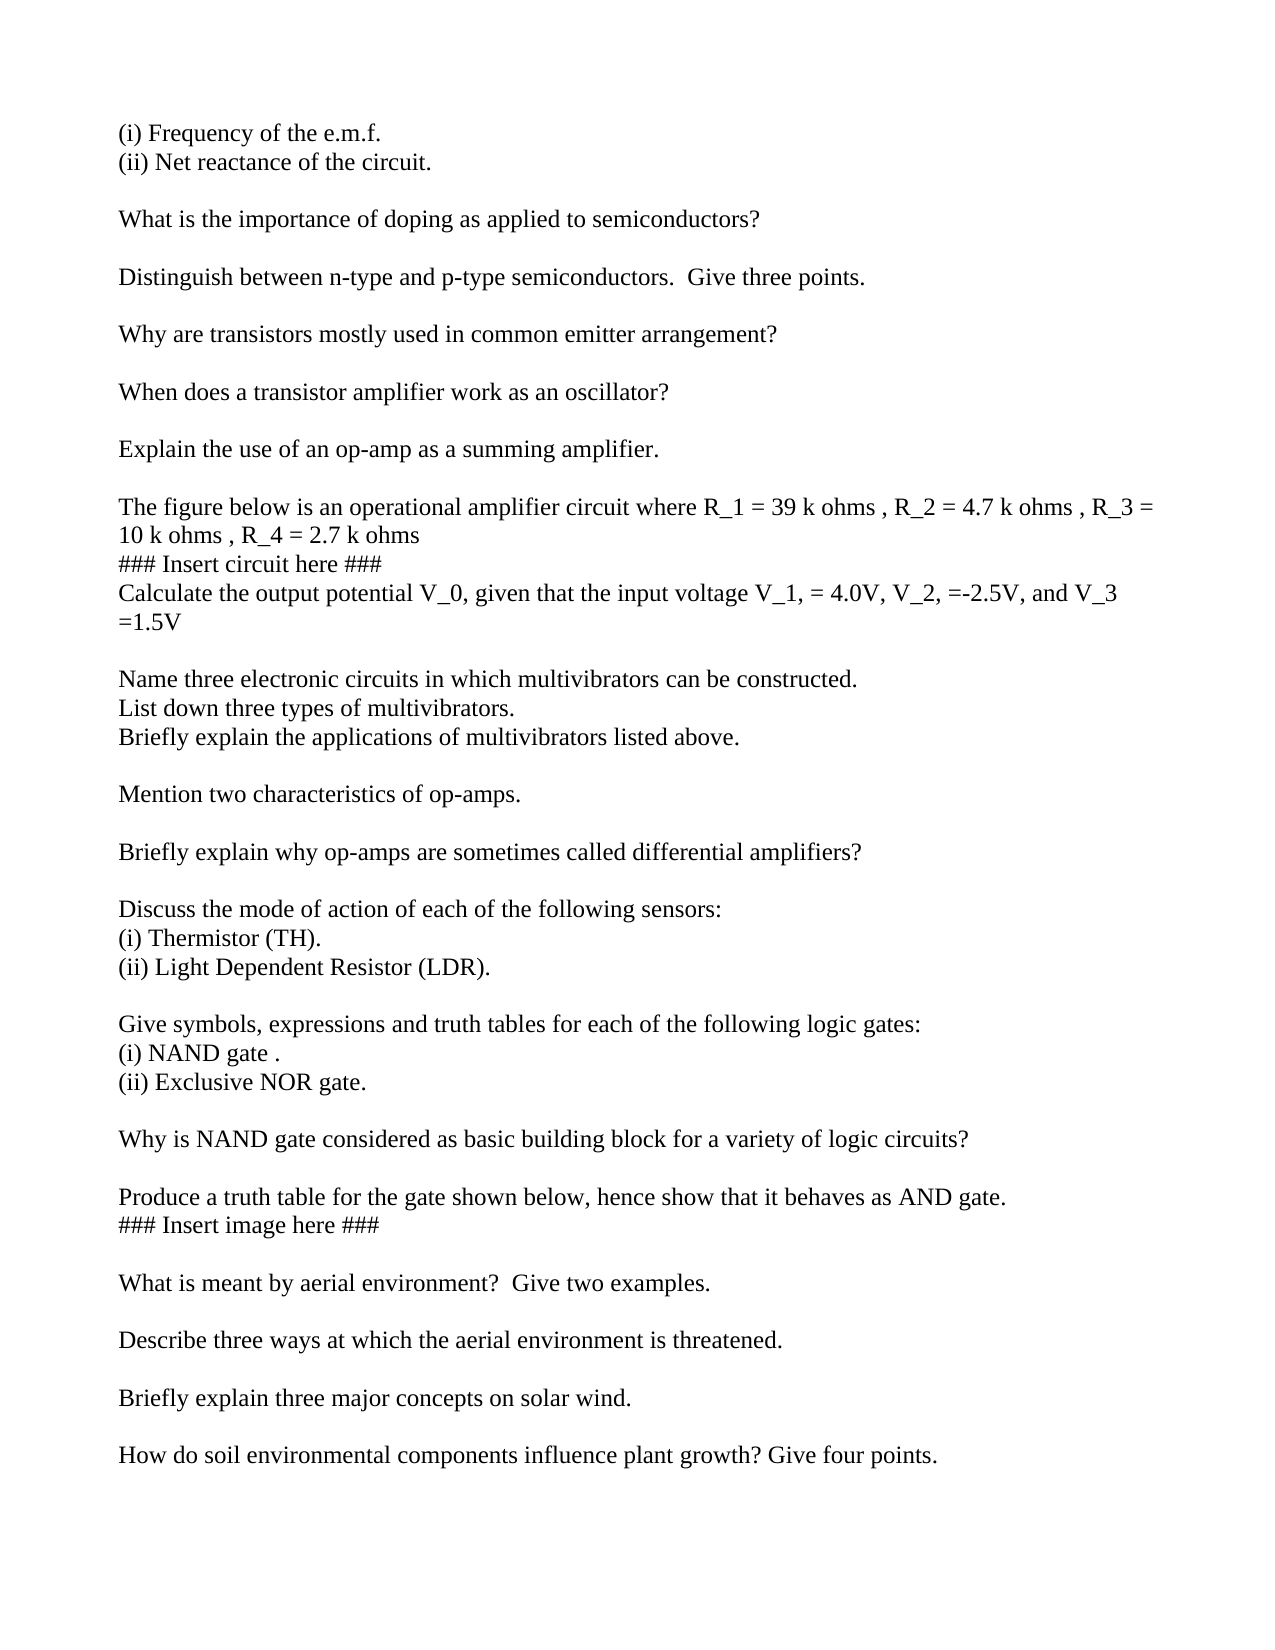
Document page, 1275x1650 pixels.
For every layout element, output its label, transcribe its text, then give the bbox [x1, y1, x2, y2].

text ### Insert circuit here ### [118, 549, 1157, 578]
text Discuss the mode of action of each of the following sensors: [118, 894, 1157, 923]
text (ii) Light Dependent Resistor (LDR). [118, 952, 1157, 981]
text Name three electronic circuits in which multivibrators can be constructed. [118, 664, 1157, 693]
text Briefly explain three major concepts on solar wind. [118, 1383, 1157, 1412]
text The figure below is an operational amplifier circuit where R_1 = 39 k ohms , R_2 = 4.7 k ohms , R_3 = 10 k ohms , R_4 = 2.7 k ohms [118, 492, 1157, 549]
text Briefly explain the applications of multivibrators listed above. [118, 722, 1157, 751]
text Produce a truth table for the gate shown below, hence show that it behaves as AND gate. [118, 1182, 1157, 1211]
text Explain the use of an op-amp as a summing amplifier. [118, 434, 1157, 463]
text Describe three ways at which the aerial environment is threatened. [118, 1326, 1157, 1354]
text What is the importance of doping as applied to semiconductors? [118, 204, 1157, 233]
text (i) Frequency of the e.m.f. [118, 118, 1157, 147]
text What is meant by aerial environment? Give two examples. [118, 1268, 1157, 1297]
text Calculate the output potential V_0, given that the input voltage V_1, = 4.0V, V_2, =-2.5V, and V_3 =1.5V [118, 578, 1157, 636]
text Briefly explain why op-amps are sometimes called differential amplifiers? [118, 837, 1157, 866]
text (ii) Net reactance of the circuit. [118, 147, 1157, 176]
text (i) NAND gate . [118, 1038, 1157, 1067]
text Give symbols, expressions and truth tables for each of the following logic gates: [118, 1009, 1157, 1038]
text (i) Thermistor (TH). [118, 923, 1157, 952]
text (ii) Exclusive NOR gate. [118, 1067, 1157, 1096]
text Distinguish between n-type and p-type semiconductors. Give three points. [118, 262, 1157, 291]
text ### Insert image here ### [118, 1211, 1157, 1239]
text When does a transistor amplifier work as an oscillator? [118, 377, 1157, 406]
text Why is NAND gate considered as basic building block for a variety of logic circuits? [118, 1124, 1157, 1153]
text List down three types of multivibrators. [118, 693, 1157, 722]
text Mention two characteristics of op-amps. [118, 779, 1157, 808]
text Why are transistors mostly used in common emitter arrangement? [118, 319, 1157, 348]
text How do soil environmental components influence plant growth? Give four points. [118, 1441, 1157, 1469]
